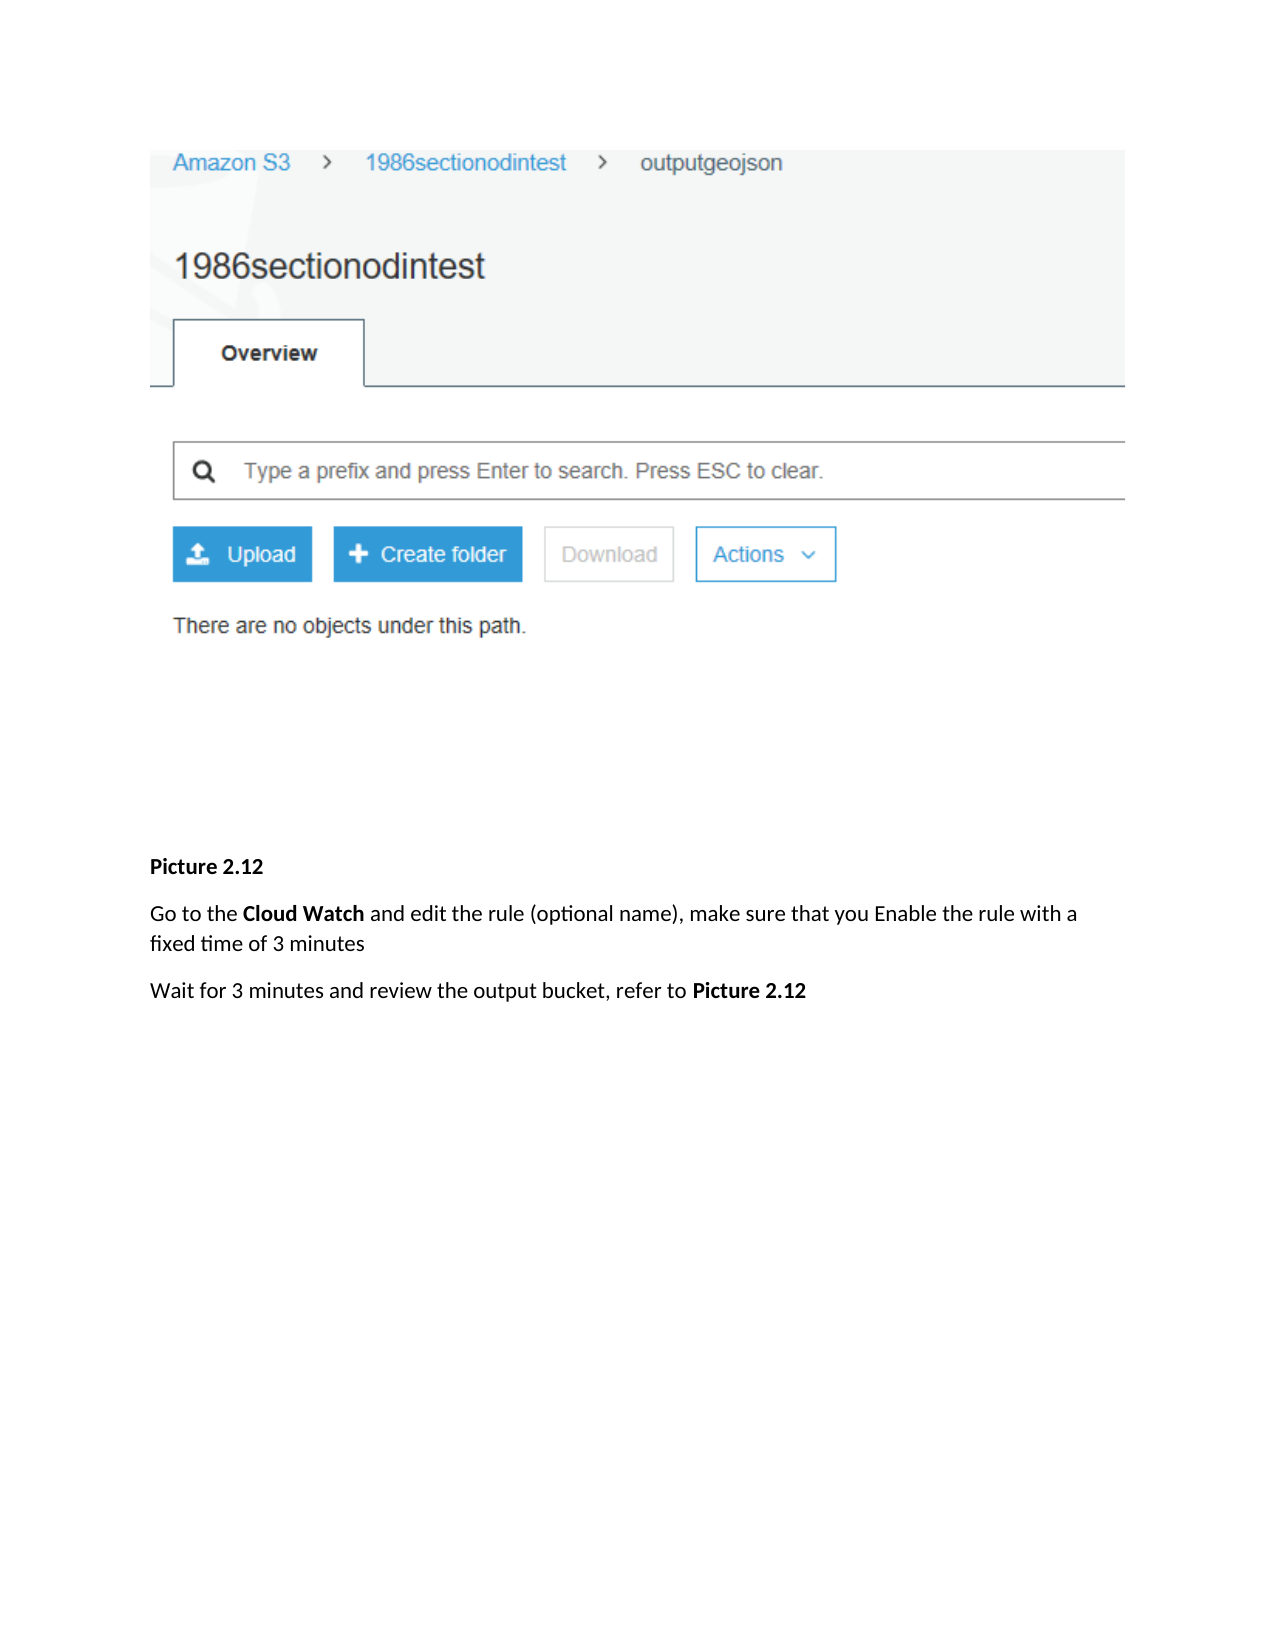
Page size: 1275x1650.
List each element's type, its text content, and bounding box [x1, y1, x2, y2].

text Picture 2.12 [150, 852, 1125, 880]
text Go to the Cloud Watch and edit the rule (optional name), make sure that you Enable the rule with a fixed time of 3 minutes [150, 899, 1125, 957]
picture [150, 150, 1125, 833]
text Wait for 3 minutes and review the output bucket, refer to Picture 2.12 [150, 976, 1125, 1004]
